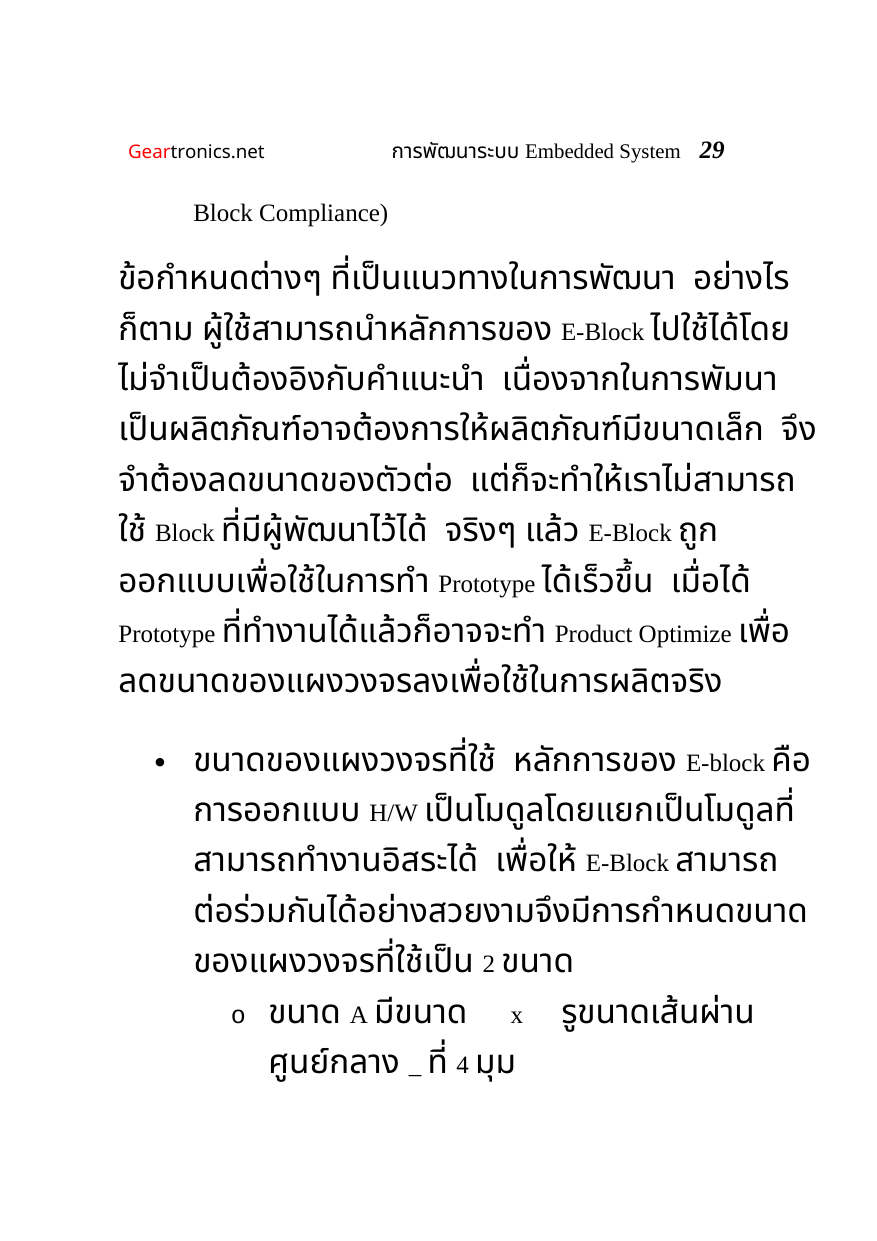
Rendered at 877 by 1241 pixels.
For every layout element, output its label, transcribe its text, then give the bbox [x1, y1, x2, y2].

list ขนาด A มีขนาด  x  รูขนาดเส้นผ่านศูนย์กลาง _ ที่ 4 มุม [231, 988, 818, 1088]
text ข้อกำหนดต่างๆ ที่เป็นแนวทางในการพัฒนา อย่างไรก็ตาม ผู้ใช้สามารถนำหลักการของ E-Block ไปใช้ได้โดยไม่จำเป็นต้องอิงกับคำแนะนำ เนื่องจากในการพัมนาเป็นผลิตภัณฑ์อาจต้องการให้ผลิตภัณฑ์มีขนาดเล็ก จึงจำต้องลดขนาดของตัวต่อ แต่ก็จะทำให้เราไม่สามารถใช้ Block ที่มีผู้พัฒนาไว้ได้ จริงๆ แล้ว E-Block ถูกออกแบบเพื่อใช้ในการทำ Prototype ได้เร็วขึ้น เมื่อได้ Prototype ที่ทำงานได้แล้วก็อาจจะทำ Product Optimize เพื่อลดขนาดของแผงวงจรลงเพื่อใช้ในการผลิตจริง [118, 254, 818, 708]
list Block Compliance) [156, 199, 818, 226]
list ขนาดของแผงวงจรที่ใช้ หลักการของ E-block คือการออกแบบ H/W เป็นโมดูลโดยแยกเป็นโมดูลที่สามารถทำงานอิสระได้ เพื่อให้ E-Block สามารถต่อร่วมกันได้อย่างสวยงามจึงมีการกำหนดขนาดของแผงวงจรที่ใช้เป็น 2 ขนาด [156, 736, 818, 988]
